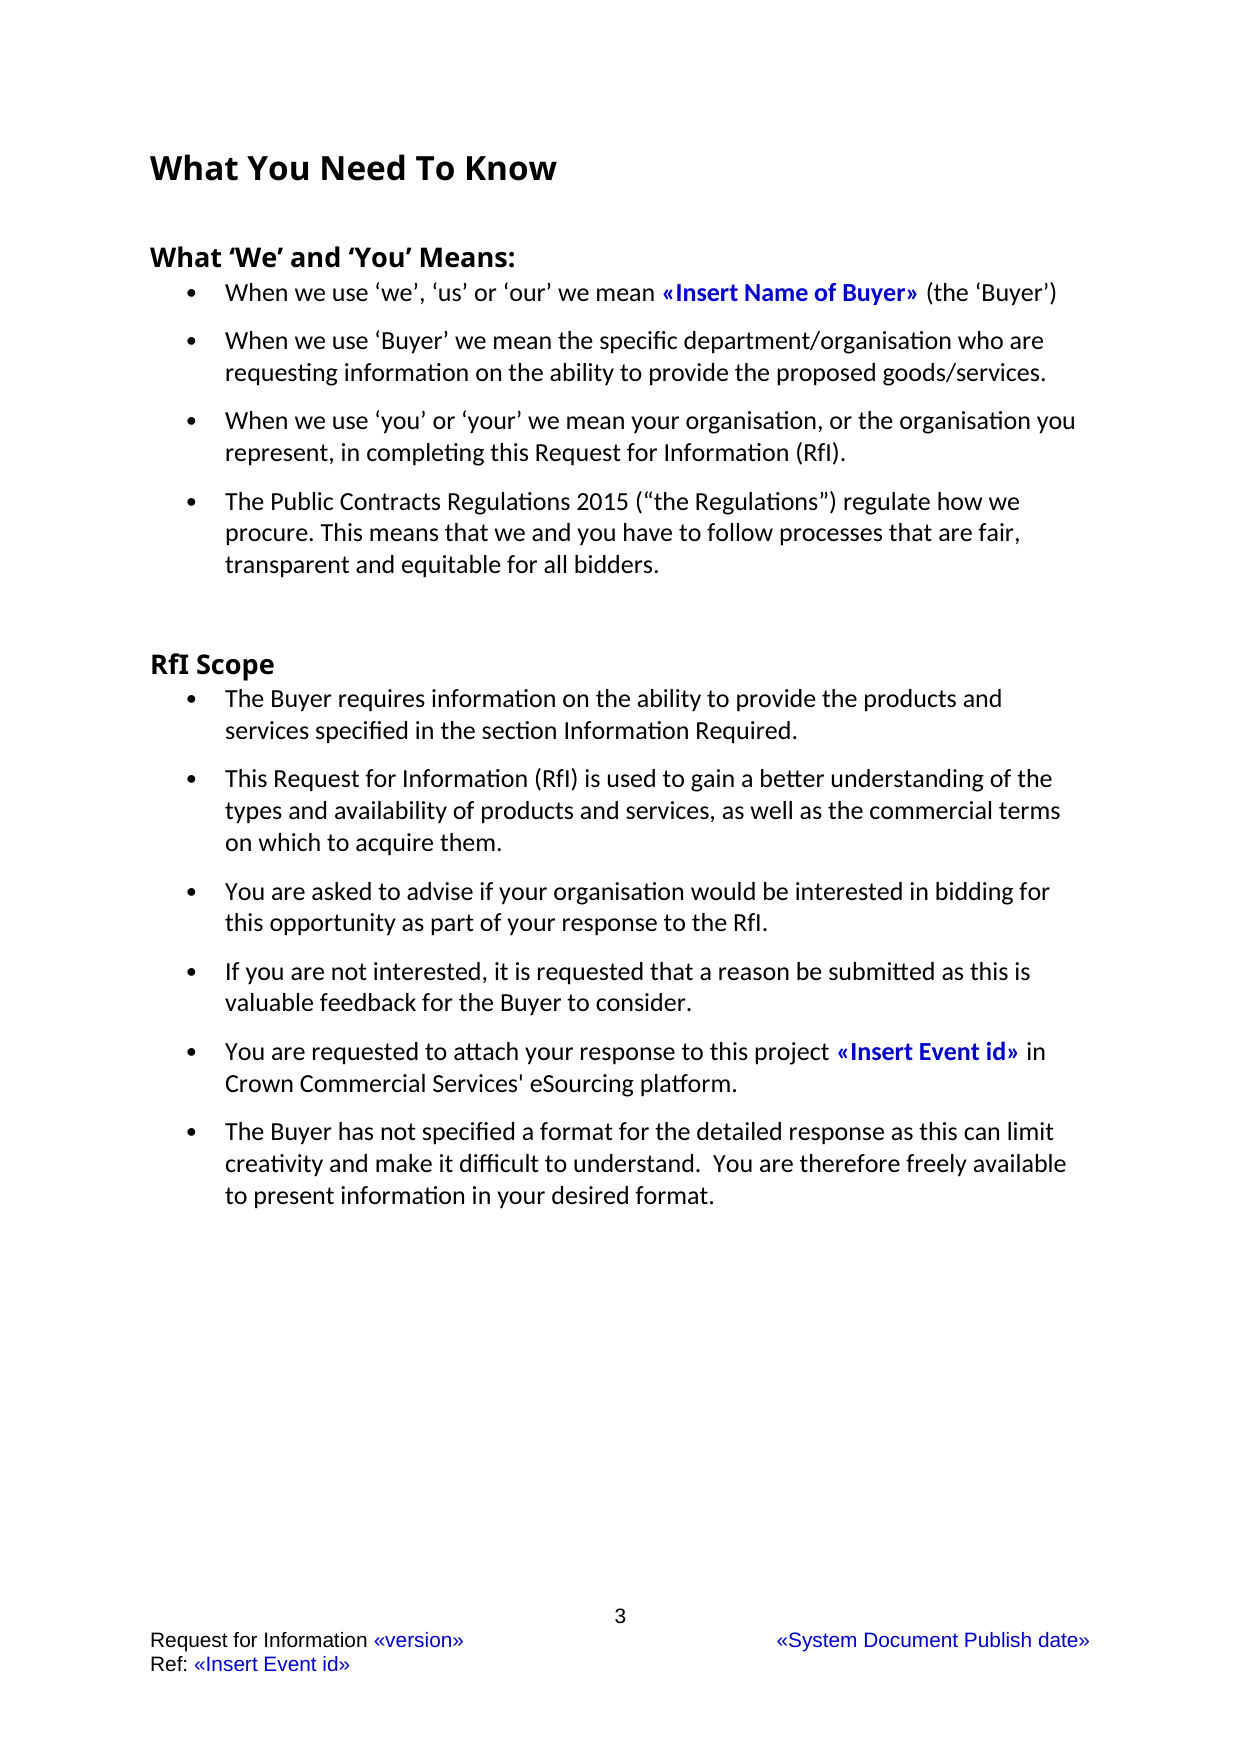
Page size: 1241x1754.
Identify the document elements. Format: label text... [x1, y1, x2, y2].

list This Request for Information (RfI) is used to gain a better understanding of the types and availability of products and services, as well as the commercial terms on which to acquire them. [187, 763, 1090, 858]
subtitle RfI Scope [150, 646, 1090, 682]
subtitle What ‘We’ and ‘You’ Means: [150, 239, 1090, 276]
list The Public Contracts Regulations 2015 (“the Regulations”) regulate how we procure. This means that we and you have to follow processes that are fair, transparent and equitable for all bidders. [187, 485, 1090, 580]
list The Buyer requires information on the ability to provide the products and services specified in the section Information Required. [187, 682, 1090, 746]
list The Buyer has not specified a format for the detailed response as this can limit creativity and make it difficult to understand. You are therefore freely available to present information in your desired format. [187, 1115, 1090, 1211]
list When we use ‘you’ or ‘your’ we mean your organisation, or the organisation you represent, in completing this Request for Information (RfI). [187, 404, 1090, 468]
list You are requested to attach your response to this project «Insert Event id» in Crown Commercial Services' eSourcing platform. [187, 1035, 1090, 1098]
list If you are not interested, it is requested that a reason be submitted as this is valuable feedback for the Buyer to consider. [187, 955, 1090, 1018]
list You are asked to advise if your organisation would be interested in bidding for this opportunity as part of your response to the RfI. [187, 874, 1090, 938]
list When we use ‘we’, ‘us’ or ‘our’ we mean «Insert Name of Buyer» (the ‘Buyer’) [187, 276, 1090, 308]
list When we use ‘Buyer’ we mean the specific department/organisation who are requesting information on the ability to provide the proposed goods/services. [187, 324, 1090, 388]
subtitle What You Need To Know [150, 145, 1090, 190]
